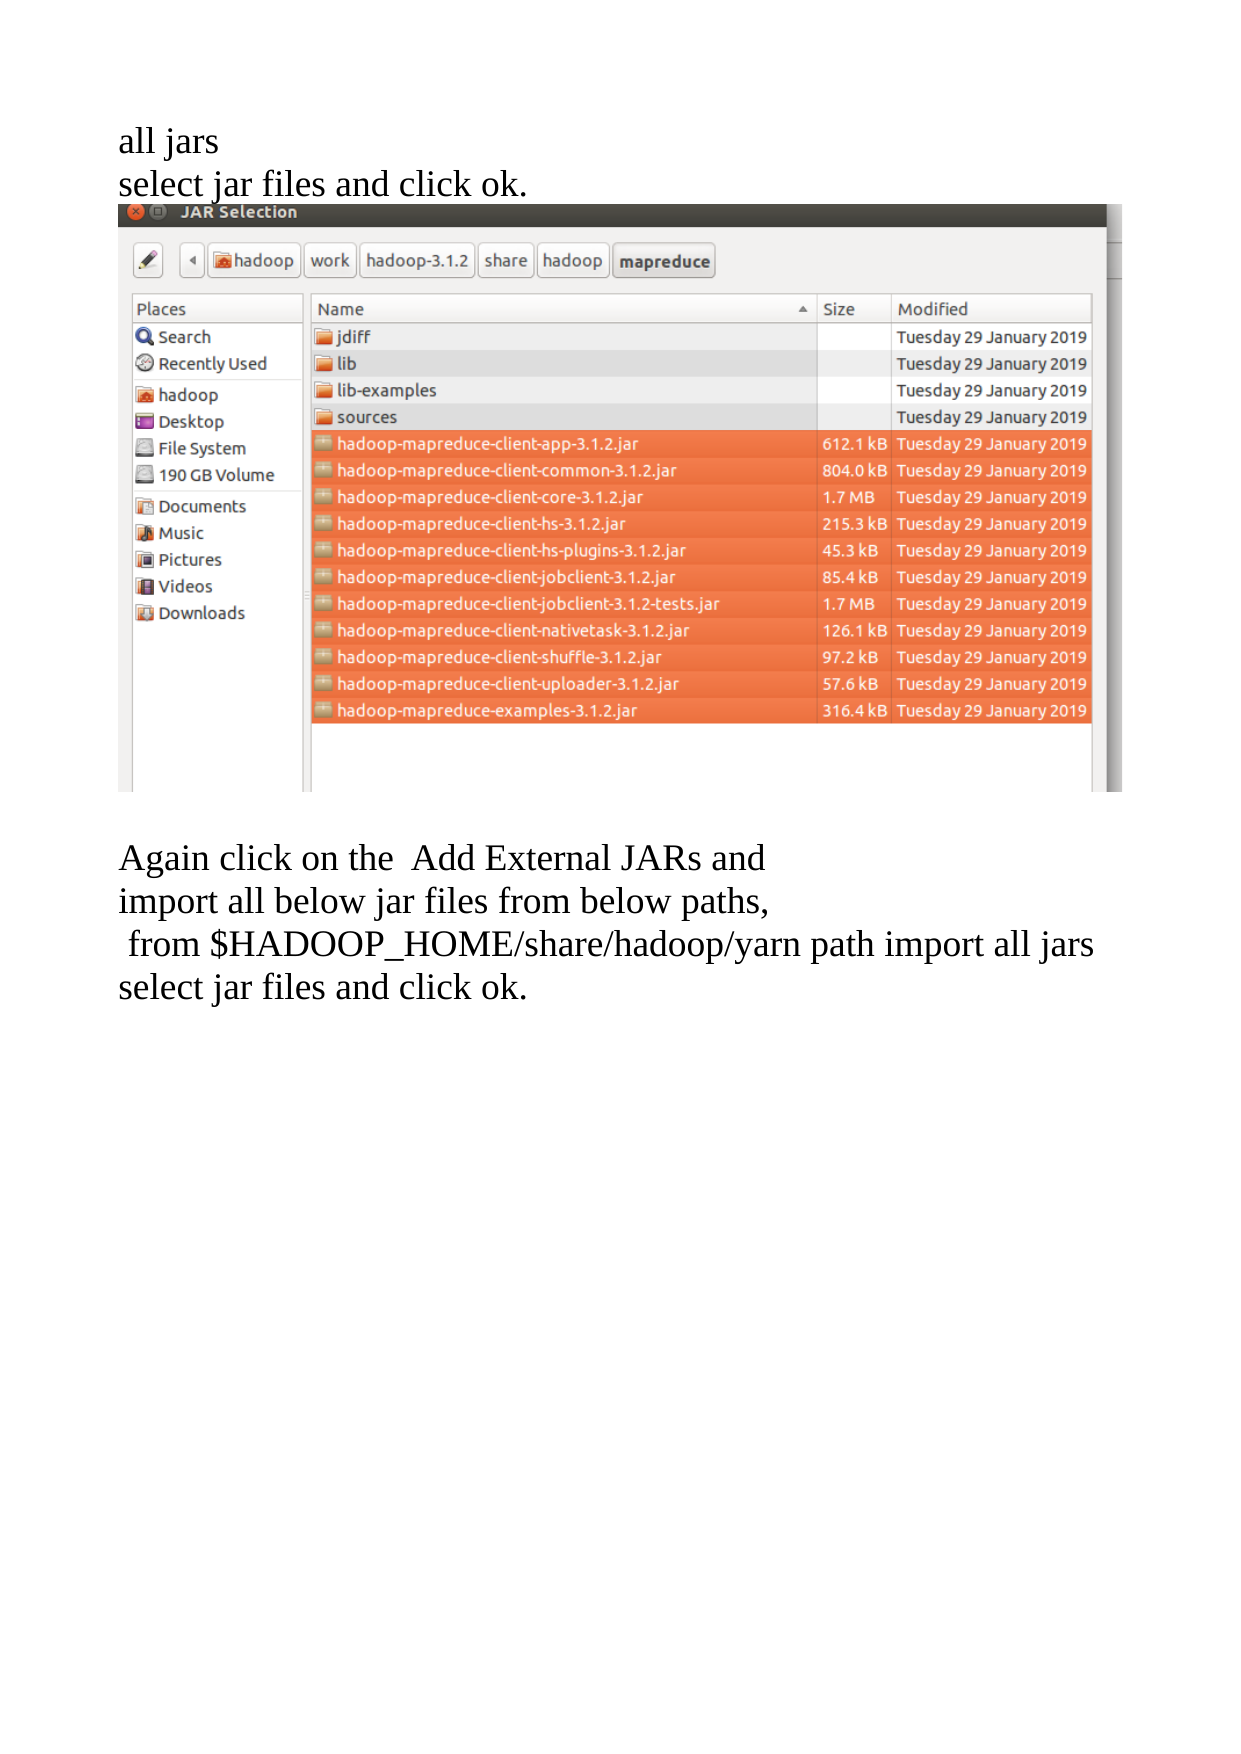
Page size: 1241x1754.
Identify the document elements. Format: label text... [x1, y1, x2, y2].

text all jars [118, 118, 1122, 161]
text select jar files and click ok. [118, 161, 1122, 204]
text select jar files and click ok. [118, 964, 1122, 1008]
text import all below jar files from below paths, [118, 878, 1122, 921]
text from $HADOOP_HOME/share/hadoop/yarn path import all jars [118, 921, 1122, 964]
picture [118, 204, 1123, 792]
text Again click on the Add External JARs and [118, 835, 1122, 878]
